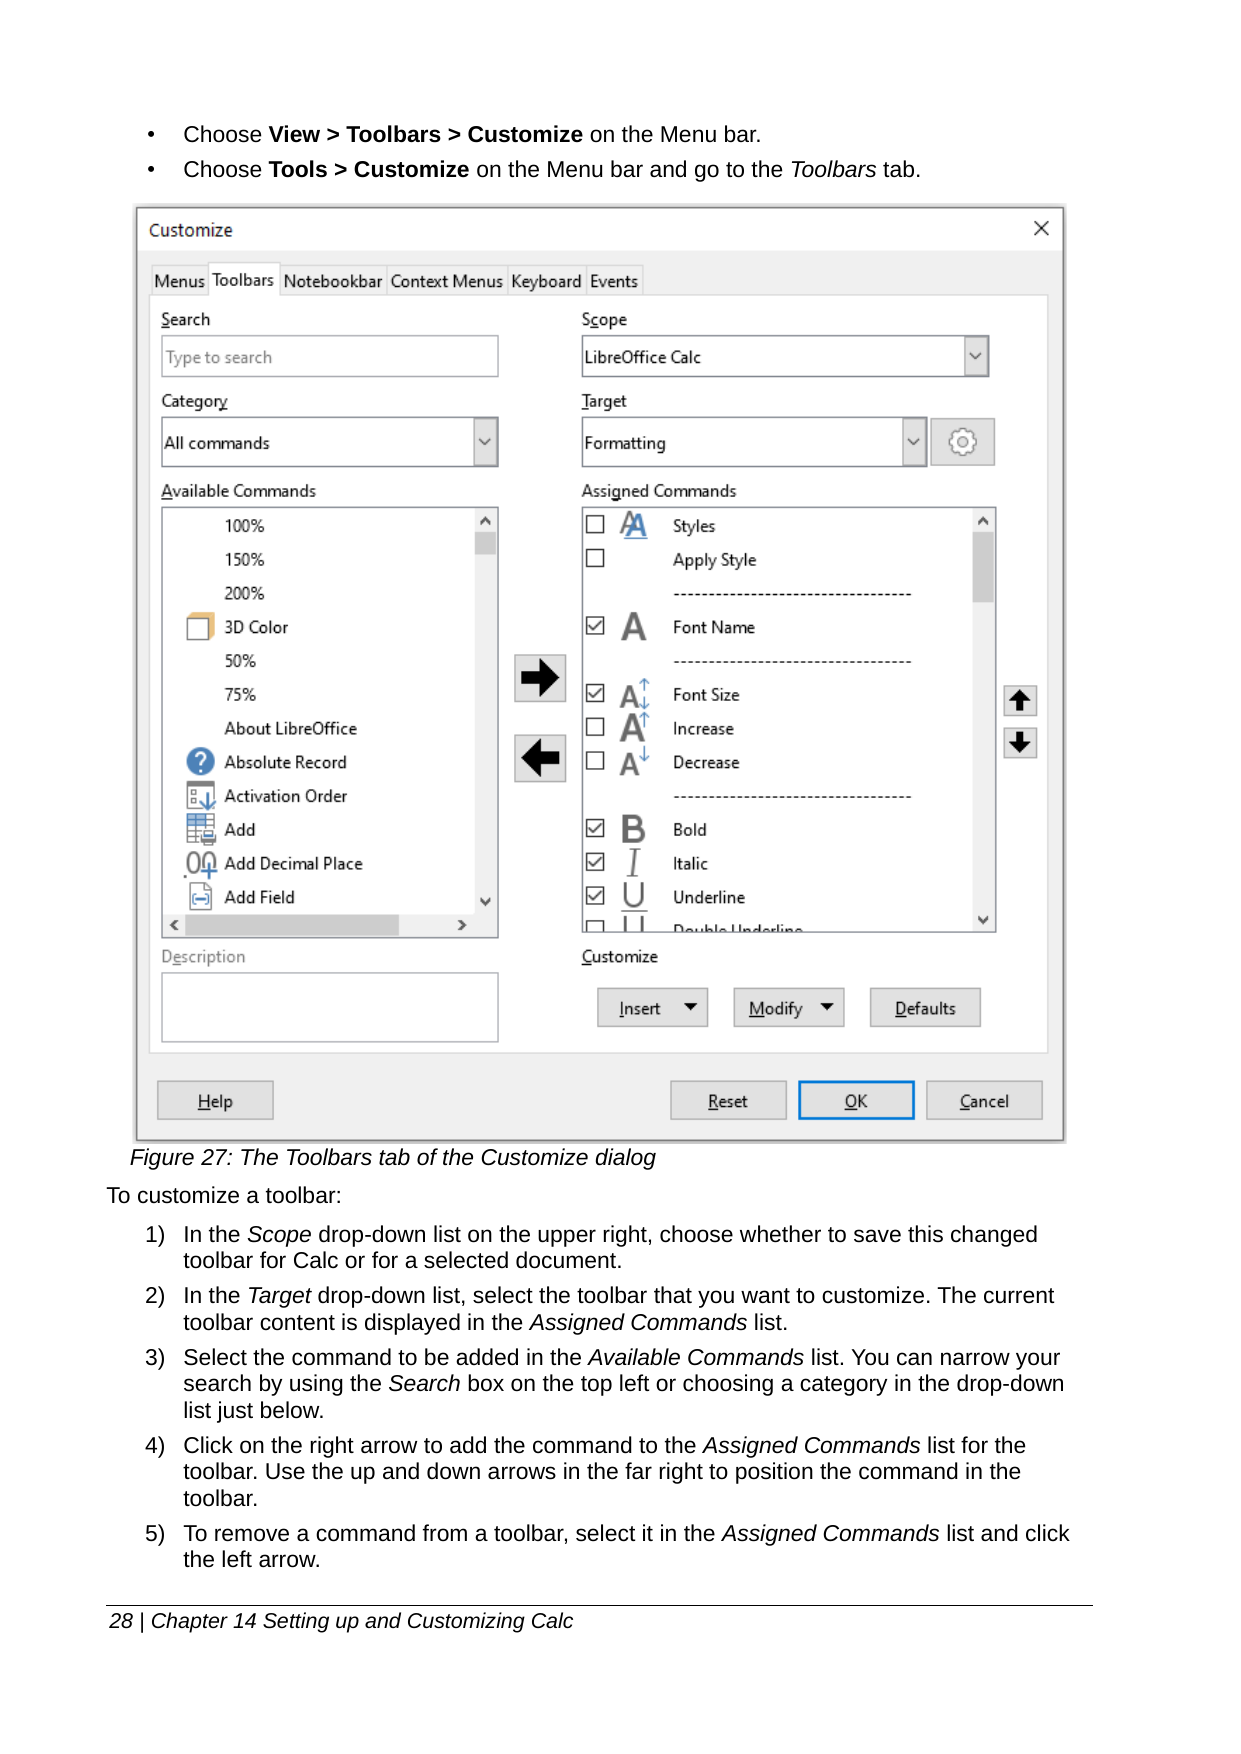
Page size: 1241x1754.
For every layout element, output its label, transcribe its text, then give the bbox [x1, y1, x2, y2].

list Choose View > Toolbars > Customize on the Menu bar. [144, 118, 1093, 147]
list In the Target drop-down list, select the toolbar that you want to customize. The current toolbar content is displayed in the Assigned Commands list. [165, 1282, 1093, 1335]
list To remove a command from a toolbar, select it in the Assigned Commands list and click the left arrow. [165, 1520, 1093, 1573]
text Figure 27: The Toolbars tab of the Customize dialog [129, 203, 1069, 1170]
list To customize a toolbar: [106, 1182, 1093, 1208]
list Select the command to be added in the Available Commands list. You can narrow your search by using the Search box on the top left or choosing a category in the drop-down list just below. [165, 1344, 1093, 1423]
list In the Scope drop-down list on the upper right, choose whether to save this changed toolbar for Calc or for a selected document. [165, 1221, 1093, 1274]
list Click on the right arrow to add the command to the Assigned Commands list for the toolbar. Use the up and down arrows in the far right to position the command in the toolbar. [165, 1432, 1093, 1511]
list Choose Tools > Customize on the Menu bar and go to the Toolbars tab. [144, 153, 1093, 186]
picture [132, 203, 1067, 1144]
